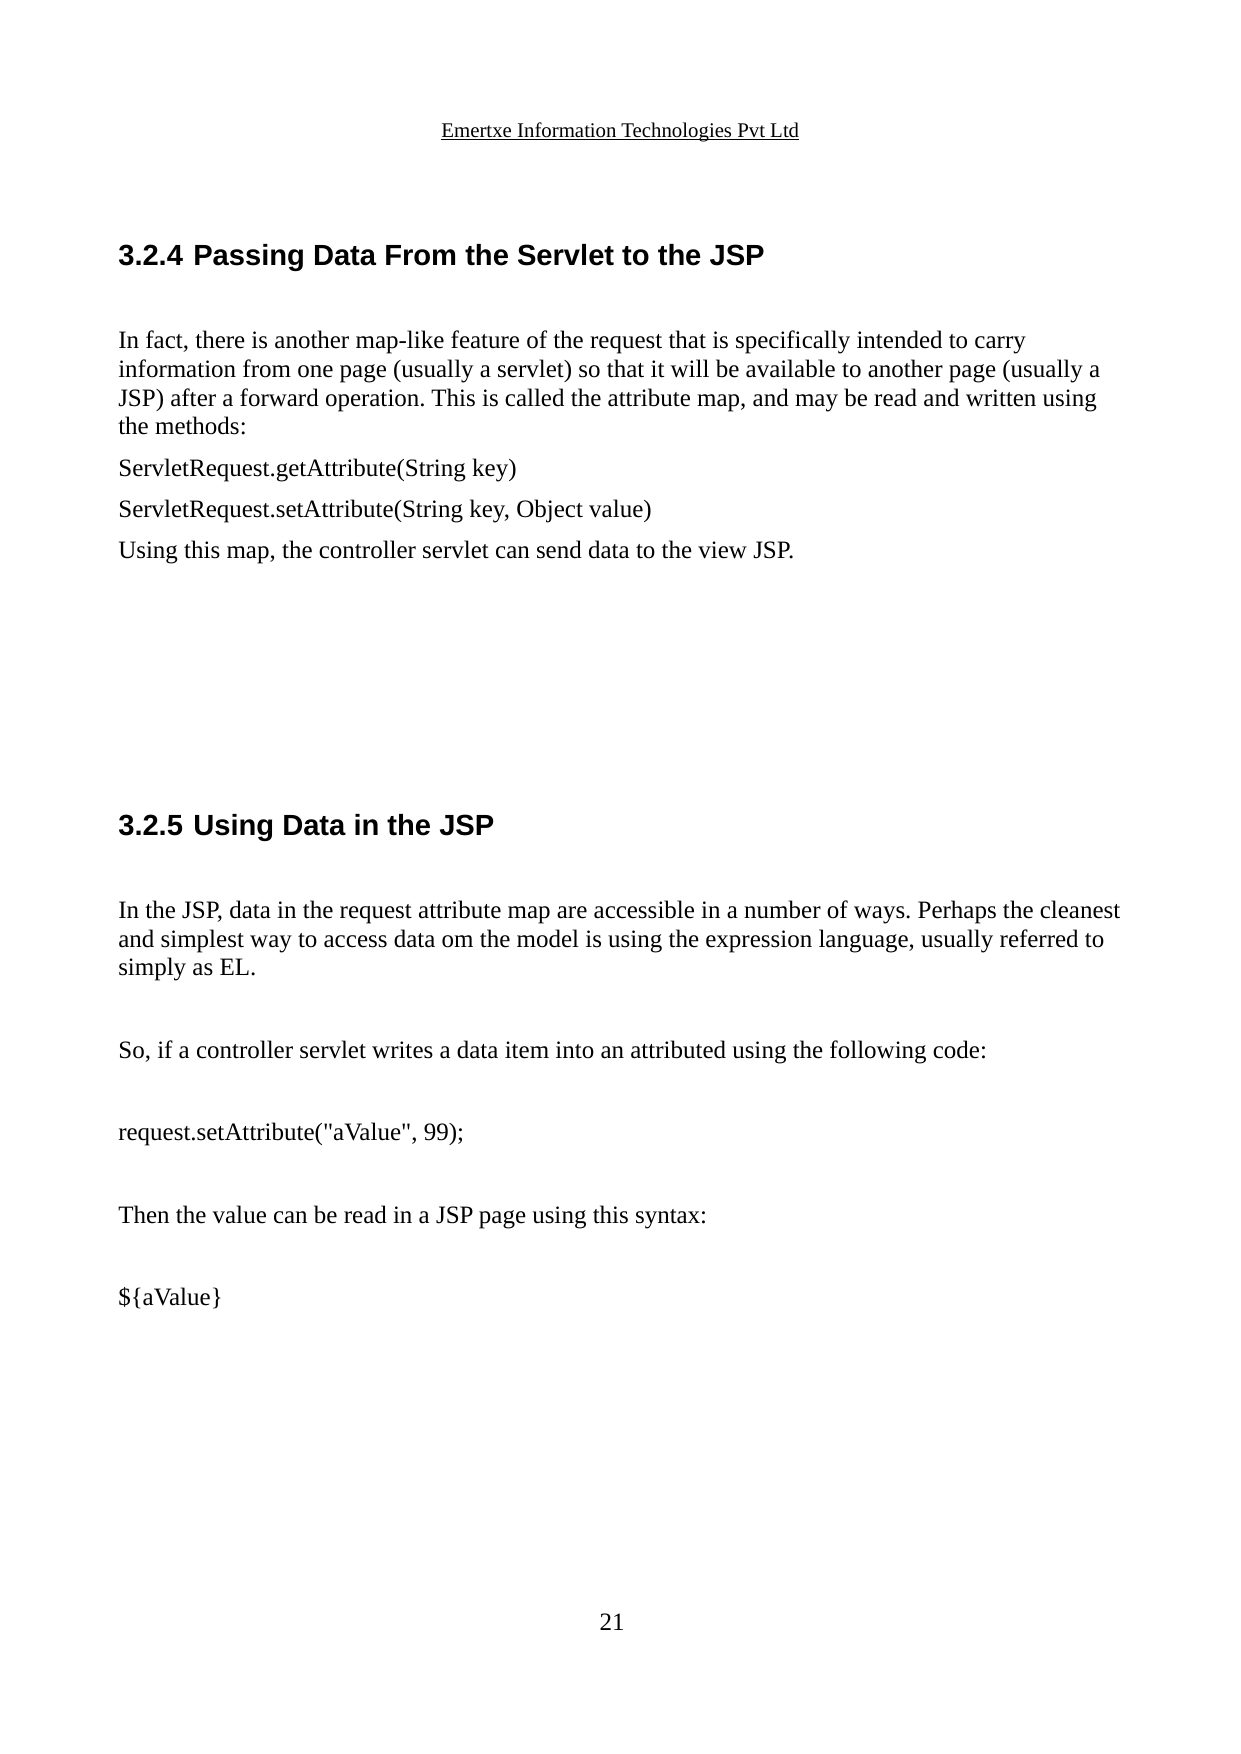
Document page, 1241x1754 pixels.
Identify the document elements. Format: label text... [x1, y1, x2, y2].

subtitle Passing Data From the Servlet to the JSP [118, 238, 1122, 271]
text In fact, there is another map-like feature of the request that is specifically intended to carry information from one page (usually a servlet) so that it will be available to another page (usually a JSP) after a forward operation. This is called the attribute map, and may be read and written using the methods: [118, 325, 1122, 440]
text ServletRequest.setAttribute(String key, Object value) [118, 494, 1122, 523]
text ServletRequest.getAttribute(String key) [118, 453, 1122, 481]
text Then the value can be read in a JSP page using this syntax: [118, 1200, 1122, 1229]
text In the JSP, data in the request attribute map are accessible in a number of ways. Perhaps the cleanest and simplest way to access data om the model is using the expression language, usually referred to simply as EL. [118, 895, 1122, 981]
subtitle Using Data in the JSP [118, 808, 1122, 841]
text So, if a controller servlet writes a data item into an attributed using the following code: [118, 1035, 1122, 1064]
text request.setAttribute("aValue", 99); [118, 1117, 1122, 1146]
text ${aValue} [118, 1282, 1122, 1311]
text Using this map, the controller servlet can send data to the view JSP. [118, 535, 1122, 564]
